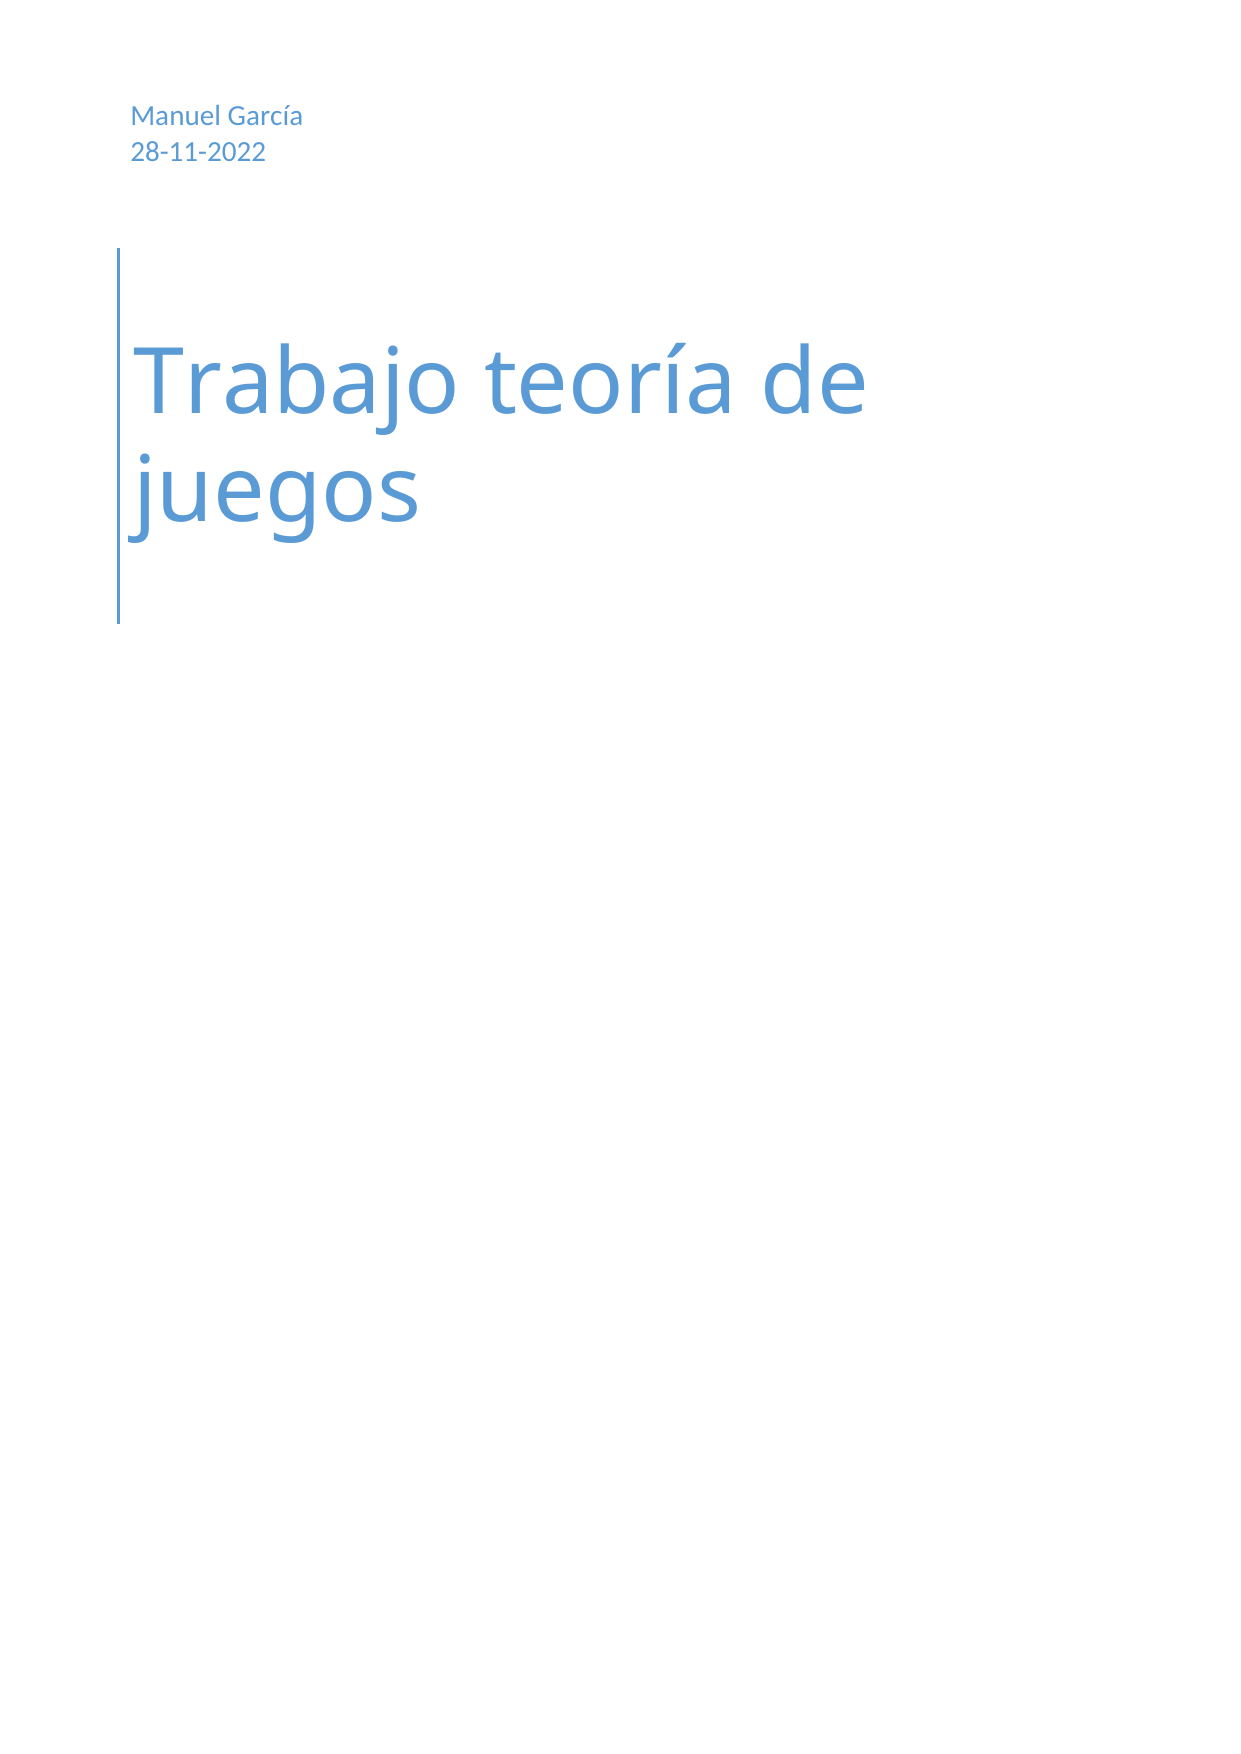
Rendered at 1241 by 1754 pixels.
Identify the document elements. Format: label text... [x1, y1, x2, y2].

table_cell Trabajo teoría de juegos [120, 324, 921, 548]
table_cell [120, 549, 921, 624]
table_header [120, 248, 921, 323]
table_header Manuel García 28-11-2022 [118, 75, 861, 219]
